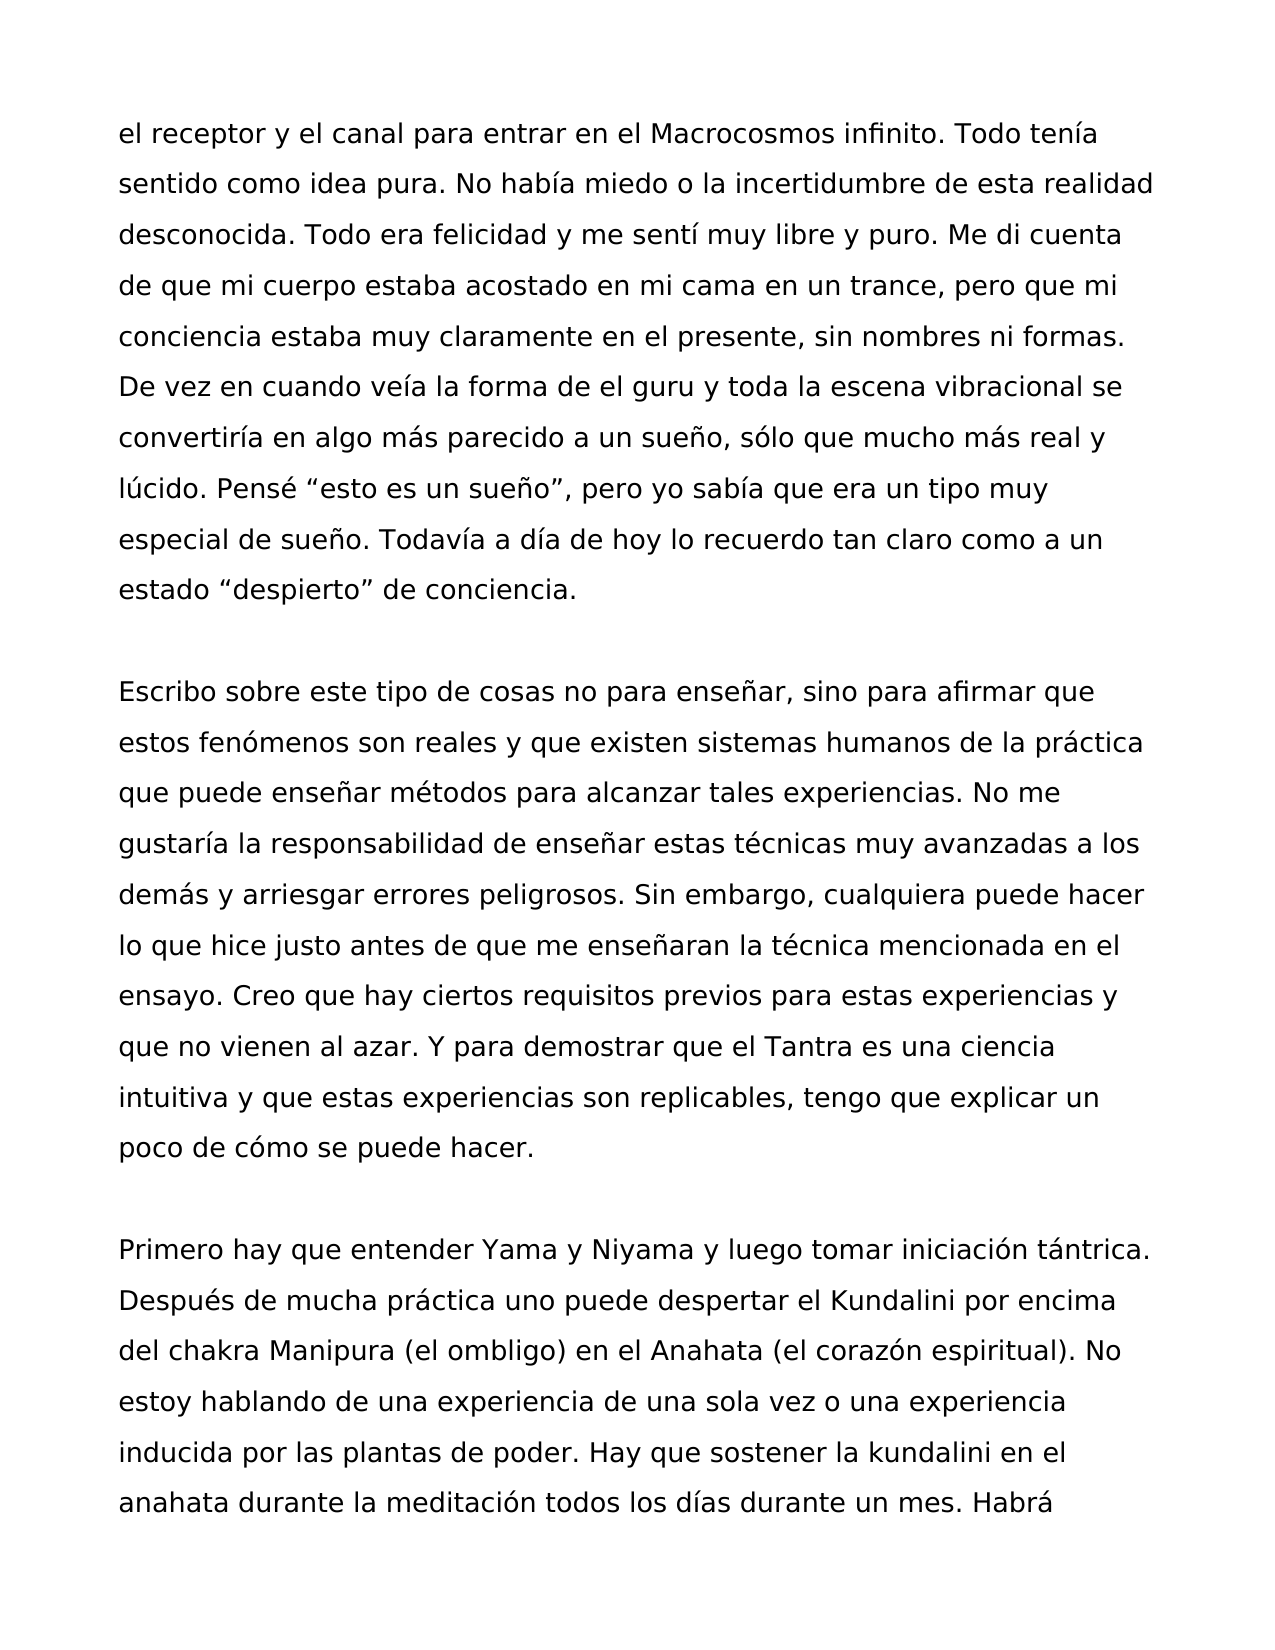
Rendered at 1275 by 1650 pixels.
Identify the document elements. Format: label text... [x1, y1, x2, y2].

text el receptor y el canal para entrar en el Macrocosmos infinito. Todo tenía sentido como idea pura. No había miedo o la incertidumbre de esta realidad desconocida. Todo era felicidad y me sentí muy libre y puro. Me di cuenta de que mi cuerpo estaba acostado en mi cama en un trance, pero que mi conciencia estaba muy claramente en el presente, sin nombres ni formas. De vez en cuando veía la forma de el guru y toda la escena vibracional se convertiría en algo más parecido a un sueño, sólo que mucho más real y lúcido. Pensé “esto es un sueño”, pero yo sabía que era un tipo muy especial de sueño. Todavía a día de hoy lo recuerdo tan claro como a un estado “despierto” de conciencia. Escribo sobre este tipo de cosas no para enseñar, sino para afirmar que estos fenómenos son reales y que existen sistemas humanos de la práctica que puede enseñar métodos para alcanzar tales experiencias. No me gustaría la responsabilidad de enseñar estas técnicas muy avanzadas a los demás y arriesgar errores peligrosos. Sin embargo, cualquiera puede hacer lo que hice justo antes de que me enseñaran la técnica mencionada en el ensayo. Creo que hay ciertos requisitos previos para estas experiencias y que no vienen al azar. Y para demostrar que el Tantra es una ciencia intuitiva y que estas experiencias son replicables, tengo que explicar un poco de cómo se puede hacer. Primero hay que entender Yama y Niyama y luego tomar iniciación tántrica. Después de mucha práctica uno puede despertar el Kundalini por encima del chakra Manipura (el ombligo) en el Anahata (el corazón espiritual). No estoy hablando de una experiencia de una sola vez o una experiencia inducida por las plantas de poder. Hay que sostener la kundalini en el anahata durante la meditación todos los días durante un mes. Habrá [118, 118, 1157, 1519]
